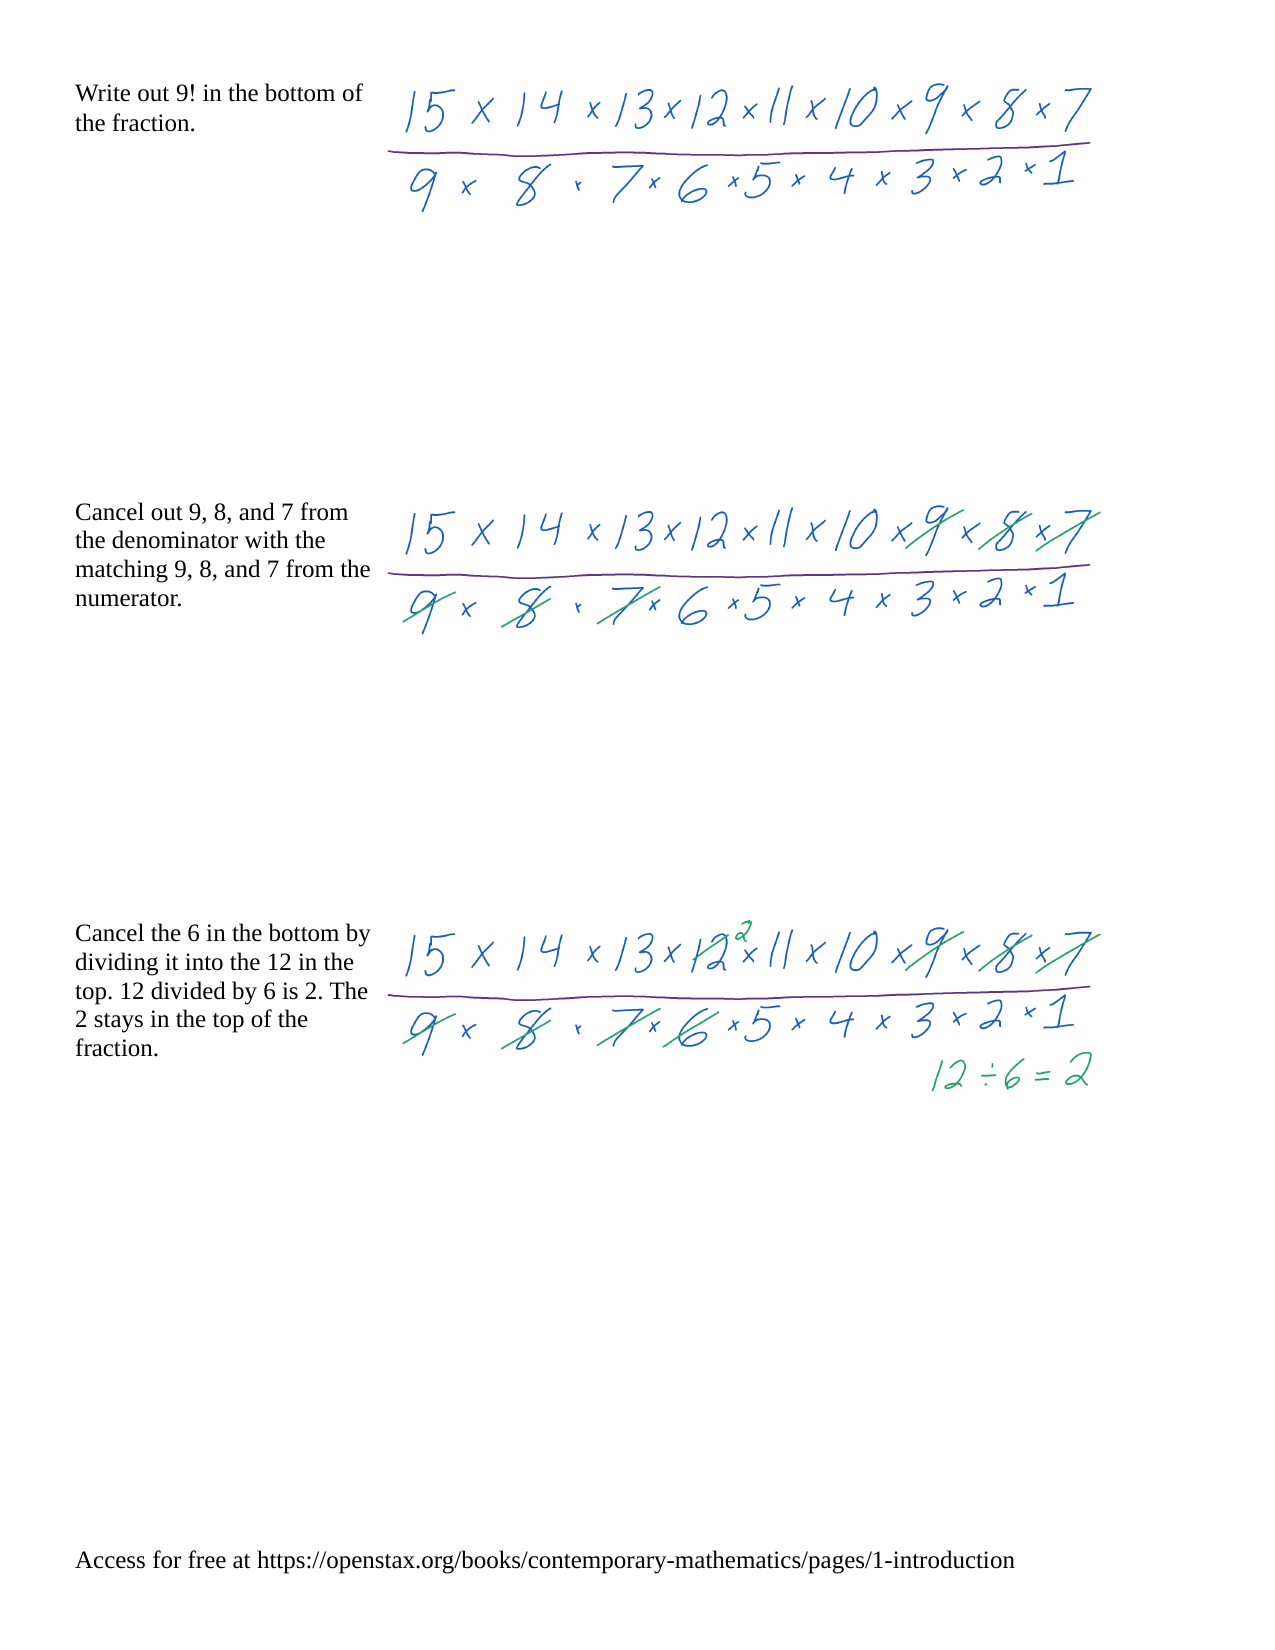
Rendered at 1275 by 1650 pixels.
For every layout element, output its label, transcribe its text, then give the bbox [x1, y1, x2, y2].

picture [375, 75, 1125, 1340]
table_cell Cancel the 6 in the bottom by dividing it into the 12 in the top. 12 divided by 6 is 2. The 2 stays in the top of the fraction. [75, 918, 375, 1340]
table_cell Write out in the bottom of the fraction. [75, 75, 375, 497]
table_cell Cancel out 9, 8, and 7 from the denominator with the matching 9, 8, and 7 from the numerator. [75, 497, 375, 918]
